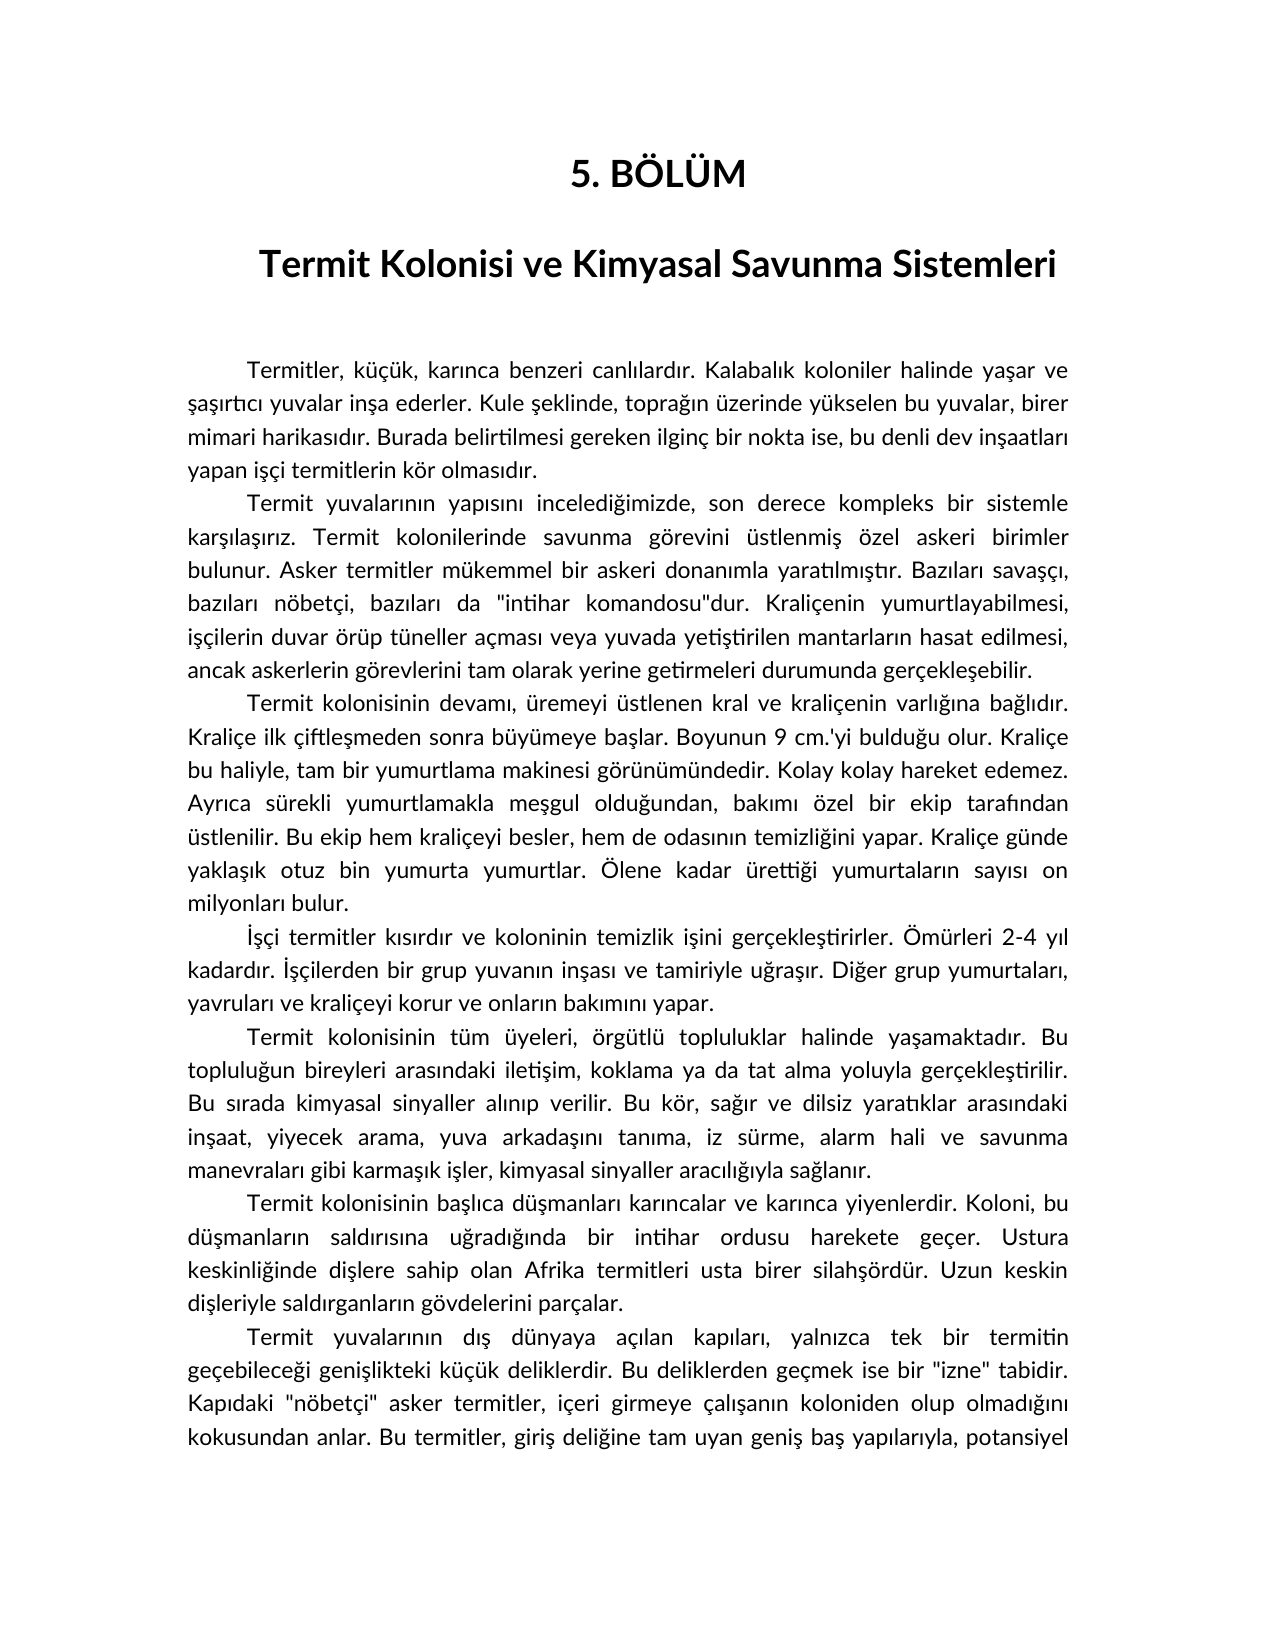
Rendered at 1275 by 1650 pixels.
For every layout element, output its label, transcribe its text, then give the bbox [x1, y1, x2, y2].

text Termitler, küçük, karınca benzeri canlılardır. Kalabalık koloniler halinde yaşar ve şaşırtıcı yuvalar inşa ederler. Kule şeklinde, toprağın üzerinde yükselen bu yuvalar, birer mimari harikasıdır. Burada belirtilmesi gereken ilginç bir nokta ise, bu denli dev inşaatları yapan işçi termitlerin kör olmasıdır. [187, 352, 1070, 485]
text Termit kolonisinin başlıca düşmanları karıncalar ve karınca yiyenlerdir. Koloni, bu düşmanların saldırısına uğradığında bir intihar ordusu harekete geçer. Ustura keskinliğinde dişlere sahip olan Afrika termitleri usta birer silahşördür. Uzun keskin dişleriyle saldırganların gövdelerini parçalar. [187, 1185, 1070, 1318]
text Termit kolonisinin tüm üyeleri, örgütlü topluluklar halinde yaşamaktadır. Bu topluluğun bireyleri arasındaki iletişim, koklama ya da tat alma yoluyla gerçekleştirilir. Bu sırada kimyasal sinyaller alınıp verilir. Bu kör, sağır ve dilsiz yaratıklar arasındaki inşaat, yiyecek arama, yuva arkadaşını tanıma, iz sürme, alarm hali ve savunma manevraları gibi karmaşık işler, kimyasal sinyaller aracılığıyla sağlanır. [187, 1018, 1070, 1185]
text Termit kolonisinin devamı, üremeyi üstlenen kral ve kraliçenin varlığına bağlıdır. Kraliçe ilk çiftleşmeden sonra büyümeye başlar. Boyunun 9 cm.'yi bulduğu olur. Kraliçe bu haliyle, tam bir yumurtlama makinesi görünümündedir. Kolay kolay hareket edemez. Ayrıca sürekli yumurtlamakla meşgul olduğundan, bakımı özel bir ekip tarafından üstlenilir. Bu ekip hem kraliçeyi besler, hem de odasının temizliğini yapar. Kraliçe günde yaklaşık otuz bin yumurta yumurtlar. Ölene kadar ürettiği yumurtaların sayısı on milyonları bulur. [187, 685, 1070, 918]
text Termit Kolonisi ve Kimyasal Savunma Sistemleri [187, 240, 1070, 285]
text Termit yuvalarının dış dünyaya açılan kapıları, yalnızca tek bir termitin geçebileceği genişlikteki küçük deliklerdir. Bu deliklerden geçmek ise bir "izne" tabidir. Kapıdaki "nöbetçi" asker termitler, içeri girmeye çalışanın koloniden olup olmadığını kokusundan anlar. Bu termitler, giriş deliğine tam uyan geniş baş yapılarıyla, potansiyel [187, 1318, 1070, 1452]
text İşçi termitler kısırdır ve koloninin temizlik işini gerçekleştirirler. Ömürleri 2-4 yıl kadardır. İşçilerden bir grup yuvanın inşası ve tamiriyle uğraşır. Diğer grup yumurtaları, yavruları ve kraliçeyi korur ve onların bakımını yapar. [187, 918, 1070, 1018]
text Termit yuvalarının yapısını incelediğimizde, son derece kompleks bir sistemle karşılaşırız. Termit kolonilerinde savunma görevini üstlenmiş özel askeri birimler bulunur. Asker termitler mükemmel bir askeri donanımla yaratılmıştır. Bazıları savaşçı, bazıları nöbetçi, bazıları da "intihar komandosu"dur. Kraliçenin yumurtlayabilmesi, işçilerin duvar örüp tüneller açması veya yuvada yetiştirilen mantarların hasat edilmesi, ancak askerlerin görevlerini tam olarak yerine getirmeleri durumunda gerçekleşebilir. [187, 485, 1070, 685]
text 5. BÖLÜM [187, 150, 1070, 195]
